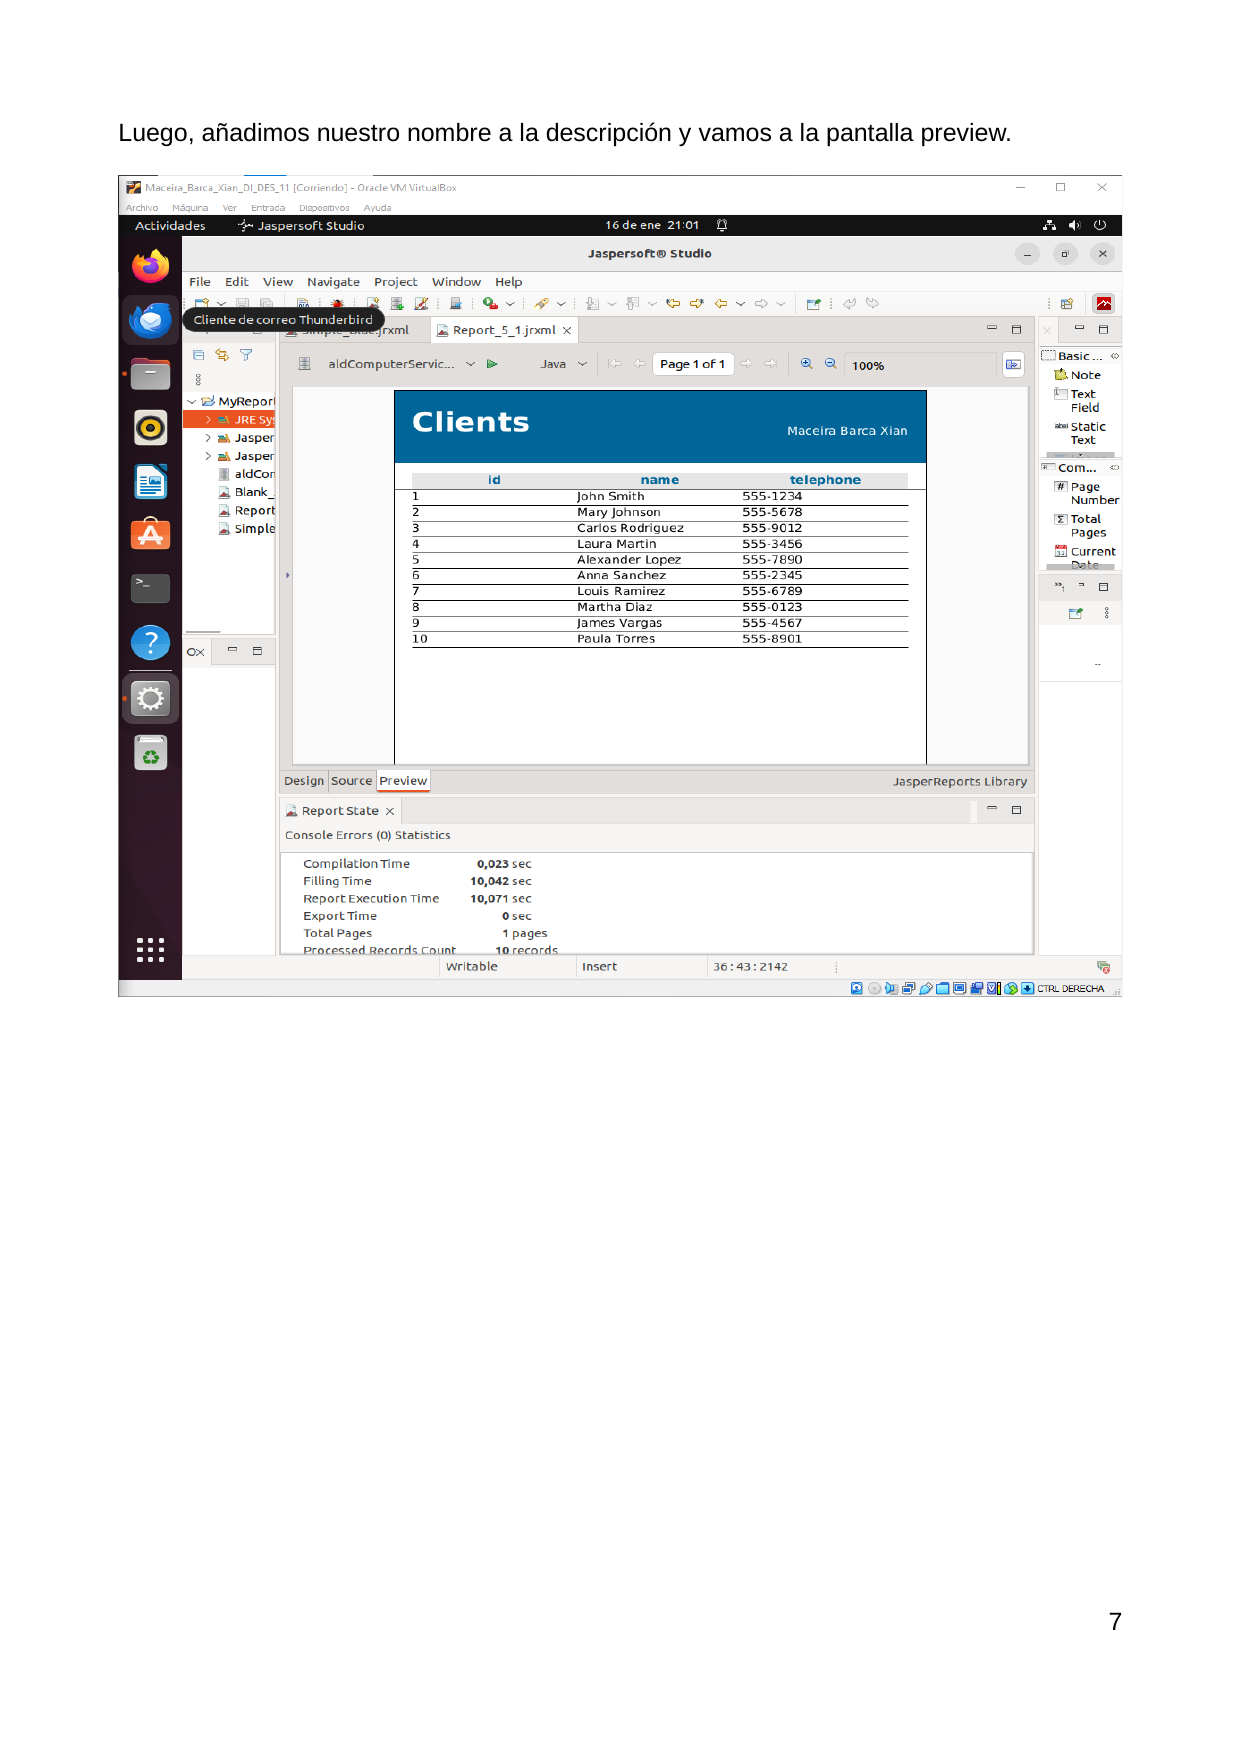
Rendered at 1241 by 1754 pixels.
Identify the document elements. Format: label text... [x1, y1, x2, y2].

picture [118, 175, 1123, 997]
text Luego, añadimos nuestro nombre a la descripción y vamos a la pantalla preview. [118, 118, 1122, 147]
